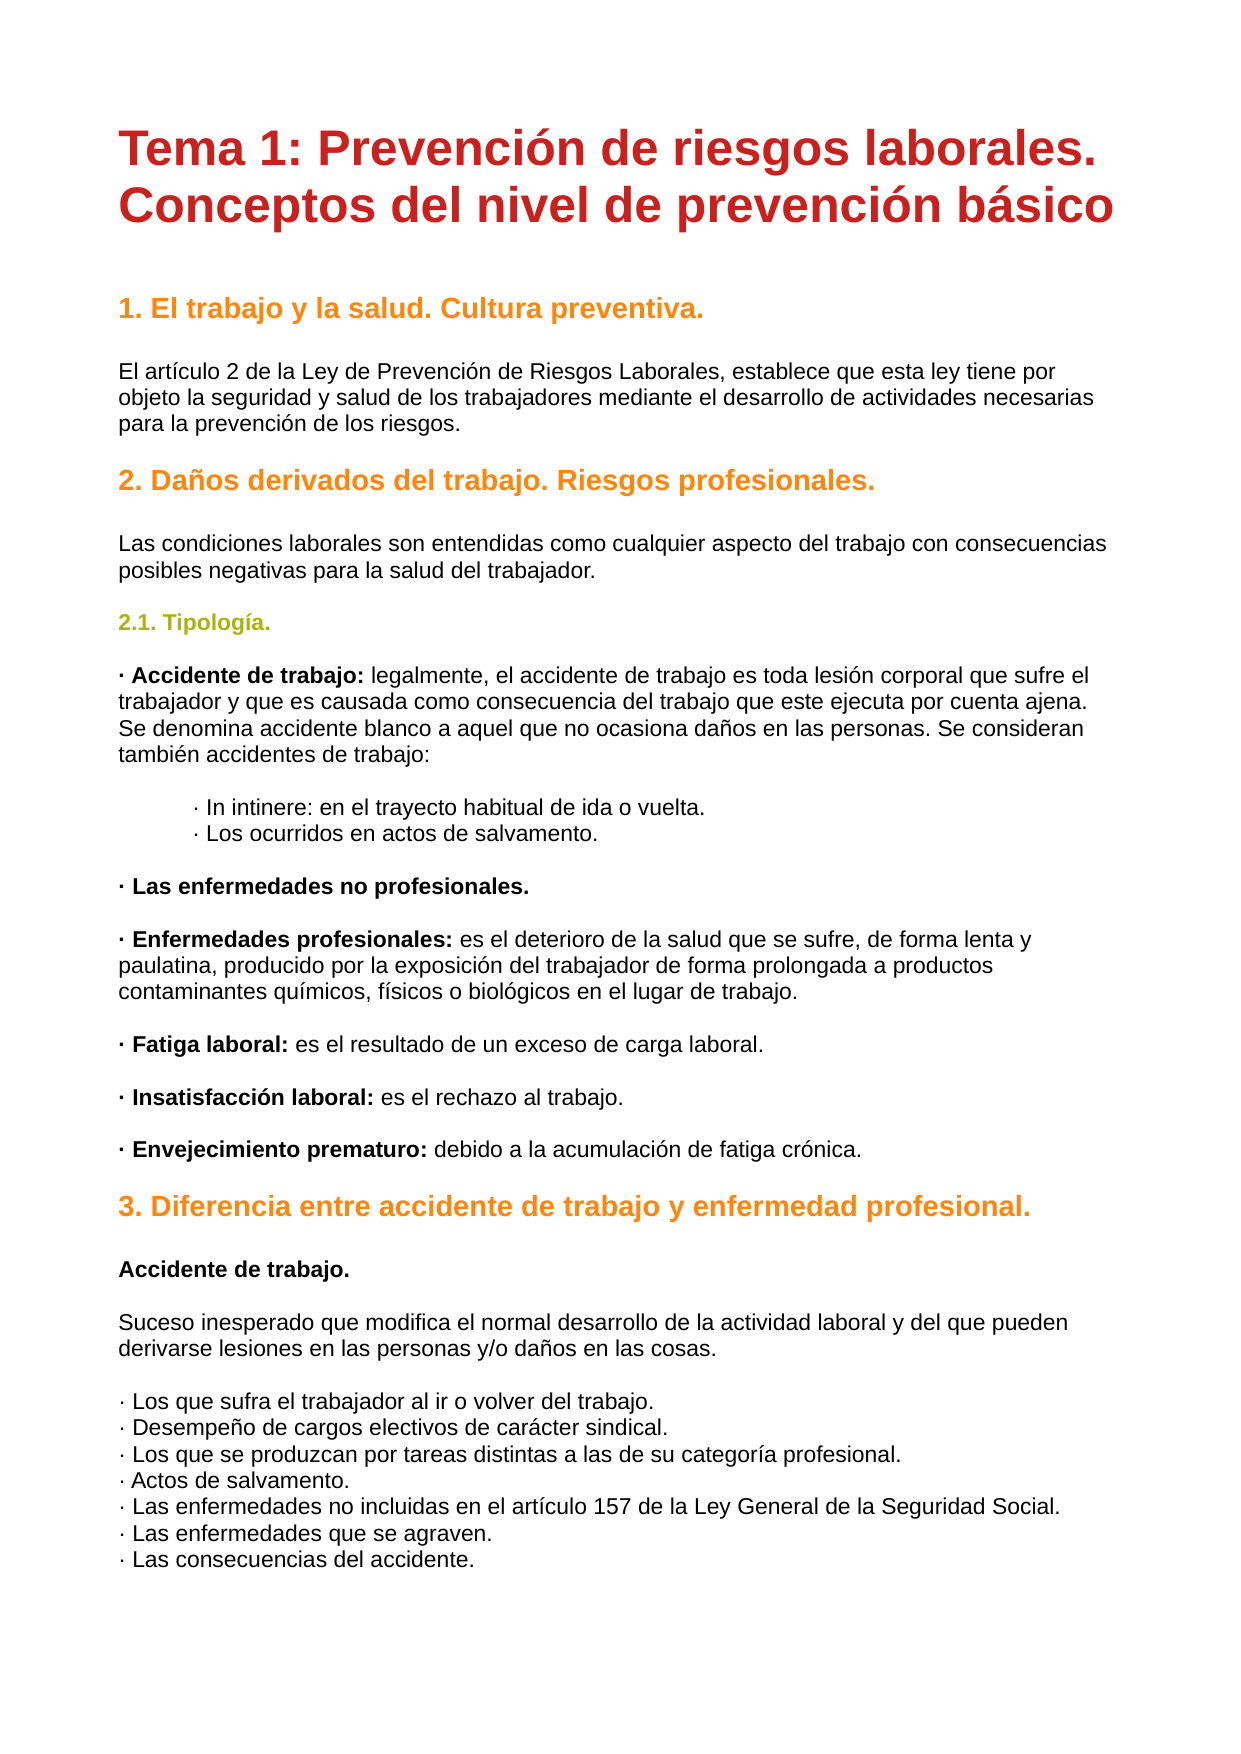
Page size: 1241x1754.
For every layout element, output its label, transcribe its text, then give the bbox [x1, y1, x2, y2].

text Accidente de trabajo. [118, 1256, 1122, 1282]
text · Enfermedades profesionales: es el deterioro de la salud que se sufre, de forma lenta y paulatina, producido por la exposición del trabajador de forma prolongada a productos contaminantes químicos, físicos o biológicos en el lugar de trabajo. [118, 926, 1122, 1004]
text 2. Daños derivados del trabajo. Riesgos profesionales. [118, 463, 1122, 497]
text 3. Diferencia entre accidente de trabajo y enfermedad profesional. [118, 1189, 1122, 1223]
text Las condiciones laborales son entendidas como cualquier aspecto del trabajo con consecuencias posibles negativas para la salud del trabajador. [118, 530, 1122, 583]
text Se denomina accidente blanco a aquel que no ocasiona daños en las personas. Se consideran también accidentes de trabajo: [118, 715, 1122, 767]
text Suceso inesperado que modifica el normal desarrollo de la actividad laboral y del que pueden derivarse lesiones en las personas y/o daños en las cosas. [118, 1309, 1122, 1362]
text · Las enfermedades no incluidas en el artículo 157 de la Ley General de la Seguridad Social. [118, 1493, 1122, 1520]
text · Insatisfacción laboral: es el rechazo al trabajo. [118, 1084, 1122, 1110]
text · Envejecimiento prematuro: debido a la acumulación de fatiga crónica. [118, 1136, 1122, 1163]
text · In intinere: en el trayecto habitual de ida o vuelta. [118, 794, 1122, 820]
text Tema 1: Prevención de riesgos laborales. Conceptos del nivel de prevención básico [118, 118, 1122, 233]
text 1. El trabajo y la salud. Cultura preventiva. [118, 291, 1122, 324]
text El artículo 2 de la Ley de Prevención de Riesgos Laborales, establece que esta ley tiene por objeto la seguridad y salud de los trabajadores mediante el desarrollo de actividades necesarias para la prevención de los riesgos. [118, 358, 1122, 437]
text · Los que se produzcan por tareas distintas a las de su categoría profesional. [118, 1441, 1122, 1467]
text · Accidente de trabajo: legalmente, el accidente de trabajo es toda lesión corporal que sufre el trabajador y que es causada como consecuencia del trabajo que este ejecuta por cuenta ajena. [118, 662, 1122, 715]
text · Desempeño de cargos electivos de carácter sindical. [118, 1414, 1122, 1441]
text 2.1. Tipología. [118, 609, 1122, 636]
text · Los que sufra el trabajador al ir o volver del trabajo. [118, 1388, 1122, 1414]
text · Las consecuencias del accidente. [118, 1546, 1122, 1572]
text · Fatiga laboral: es el resultado de un exceso de carga laboral. [118, 1031, 1122, 1057]
text · Actos de salvamento. [118, 1467, 1122, 1493]
text · Las enfermedades no profesionales. [118, 873, 1122, 899]
text · Los ocurridos en actos de salvamento. [118, 820, 1122, 846]
text · Las enfermedades que se agraven. [118, 1520, 1122, 1546]
